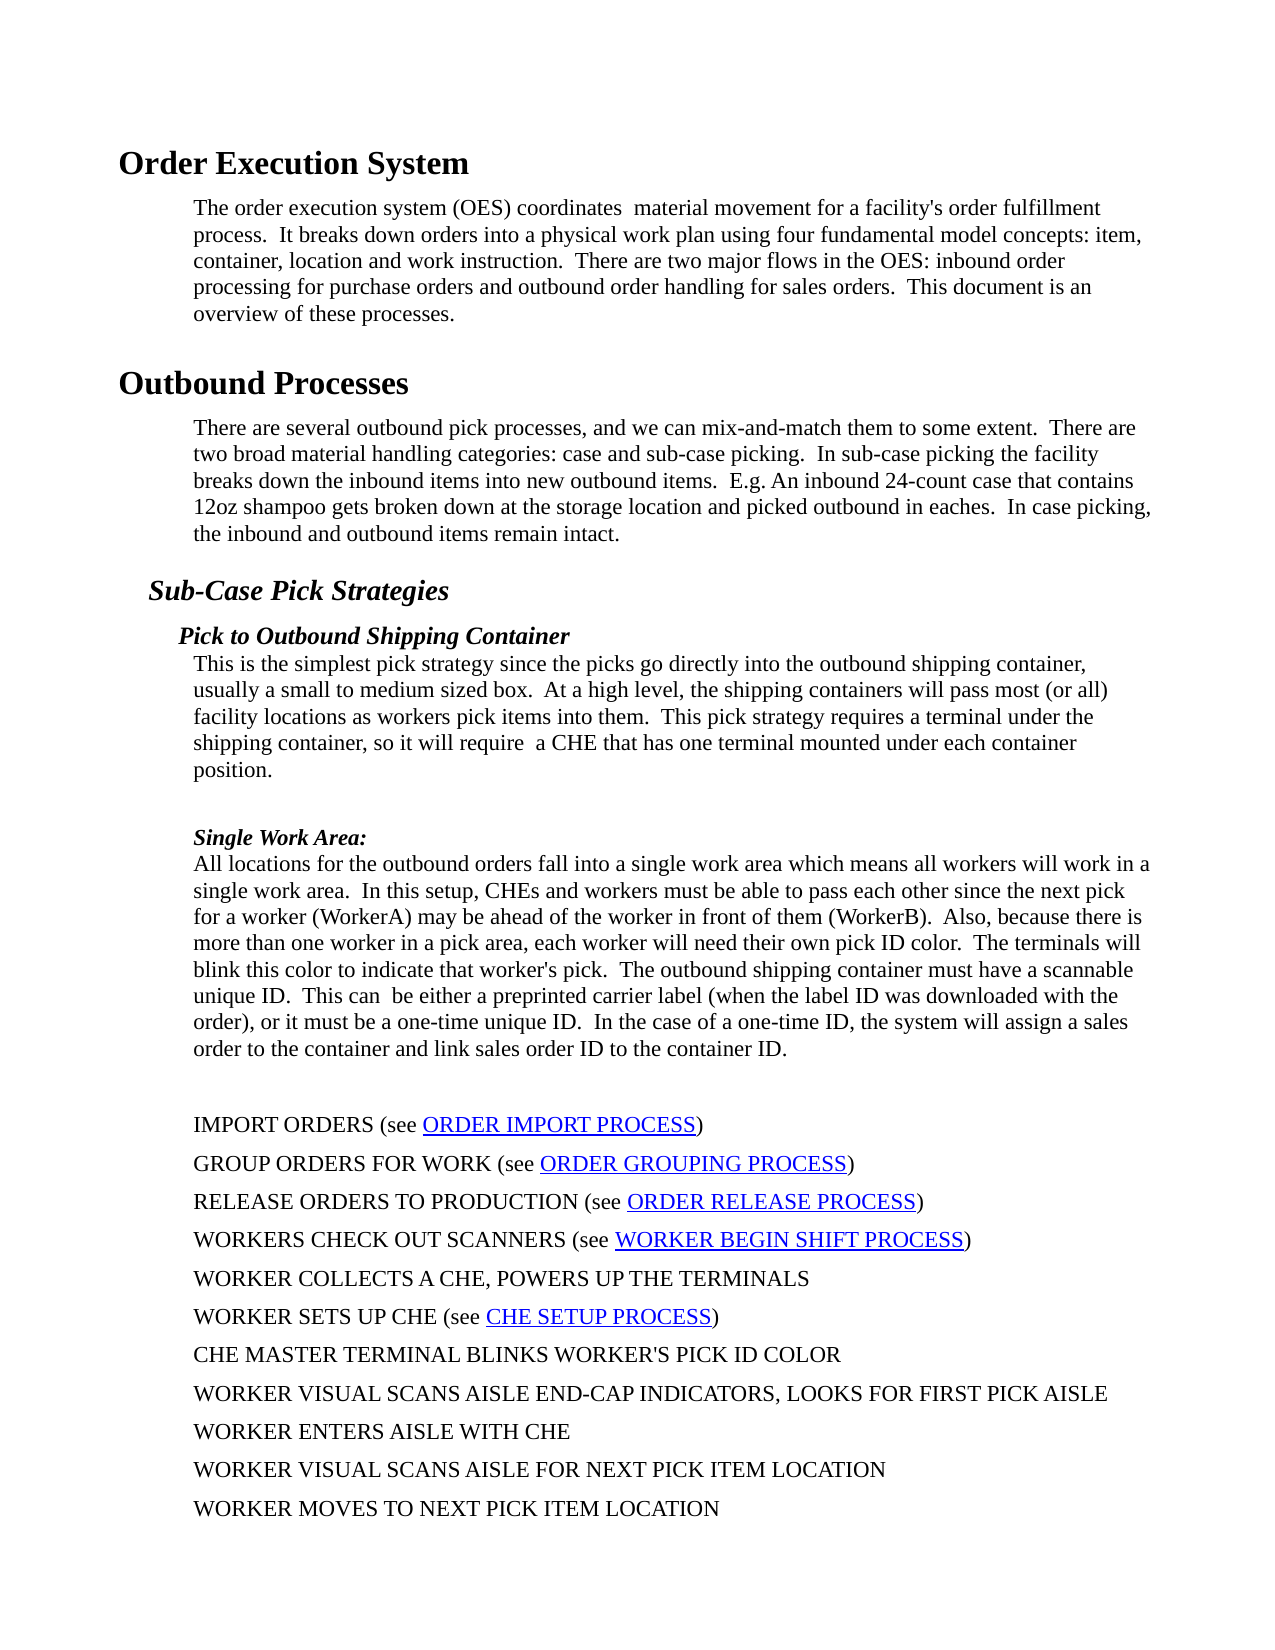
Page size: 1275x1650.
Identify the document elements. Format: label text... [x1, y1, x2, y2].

text There are several outbound pick processes, and we can mix-and-match them to some extent. There are two broad material handling categories: case and sub-case picking. In sub-case picking the facility breaks down the inbound items into new outbound items. E.g. An inbound 24-count case that contains 12oz shampoo gets broken down at the storage location and picked outbound in eaches. In case picking, the inbound and outbound items remain intact. [193, 414, 1157, 546]
text WORKER VISUAL SCANS AISLE END-CAP INDICATORS, LOOKS FOR FIRST PICK AISLE [193, 1380, 1157, 1406]
text CHE MASTER TERMINAL BLINKS WORKER'S PICK ID COLOR [193, 1341, 1157, 1368]
text WORKER VISUAL SCANS AISLE FOR NEXT PICK ITEM LOCATION [193, 1456, 1157, 1483]
subtitle Order Execution System [118, 143, 1157, 182]
text GROUP ORDERS FOR WORK (see ORDER GROUPING PROCESS) [193, 1150, 1157, 1176]
subtitle Pick to Outbound Shipping Container [178, 621, 1157, 650]
text All locations for the outbound orders fall into a single work area which means all workers will work in a single work area. In this setup, CHEs and workers must be able to pass each other since the next pick for a worker (WorkerA) may be ahead of the worker in front of them (WorkerB). Also, because there is more than one worker in a pick area, each worker will need their own pick ID color. The terminals will blink this color to indicate that worker's pick. The outbound shipping container must have a scannable unique ID. This can be either a preprinted carrier label (when the label ID was downloaded with the order), or it must be a one-time unique ID. In the case of a one-time ID, the system will assign a sales order to the container and link sales order ID to the container ID. [193, 850, 1157, 1061]
text This is the simplest pick strategy since the picks go directly into the outbound shipping container, usually a small to medium sized box. At a high level, the shipping containers will pass most (or all) facility locations as workers pick items into them. This pick strategy requires a terminal under the shipping container, so it will require a CHE that has one terminal mounted under each container position. [193, 650, 1157, 782]
text WORKER SETS UP CHE (see CHE SETUP PROCESS) [193, 1303, 1157, 1329]
subtitle Outbound Processes [118, 363, 1157, 402]
text The order execution system (OES) coordinates material movement for a facility's order fulfillment process. It breaks down orders into a physical work plan using four fundamental model concepts: item, container, location and work instruction. There are two major flows in the OES: inbound order processing for purchase orders and outbound order handling for sales orders. This document is an overview of these processes. [193, 194, 1157, 326]
text WORKER COLLECTS A CHE, POWERS UP THE TERMINALS [193, 1265, 1157, 1291]
text WORKERS CHECK OUT SCANNERS (see WORKER BEGIN SHIFT PROCESS) [193, 1226, 1157, 1253]
text RELEASE ORDERS TO PRODUCTION (see ORDER RELEASE PROCESS) [193, 1188, 1157, 1214]
text IMPORT ORDERS (see ORDER IMPORT PROCESS) [193, 1111, 1157, 1138]
text WORKER ENTERS AISLE WITH CHE [193, 1418, 1157, 1444]
subtitle Single Work Area: [193, 824, 1157, 850]
subtitle Sub-Case Pick Strategies [148, 573, 1157, 606]
text WORKER MOVES TO NEXT PICK ITEM LOCATION [193, 1495, 1157, 1521]
